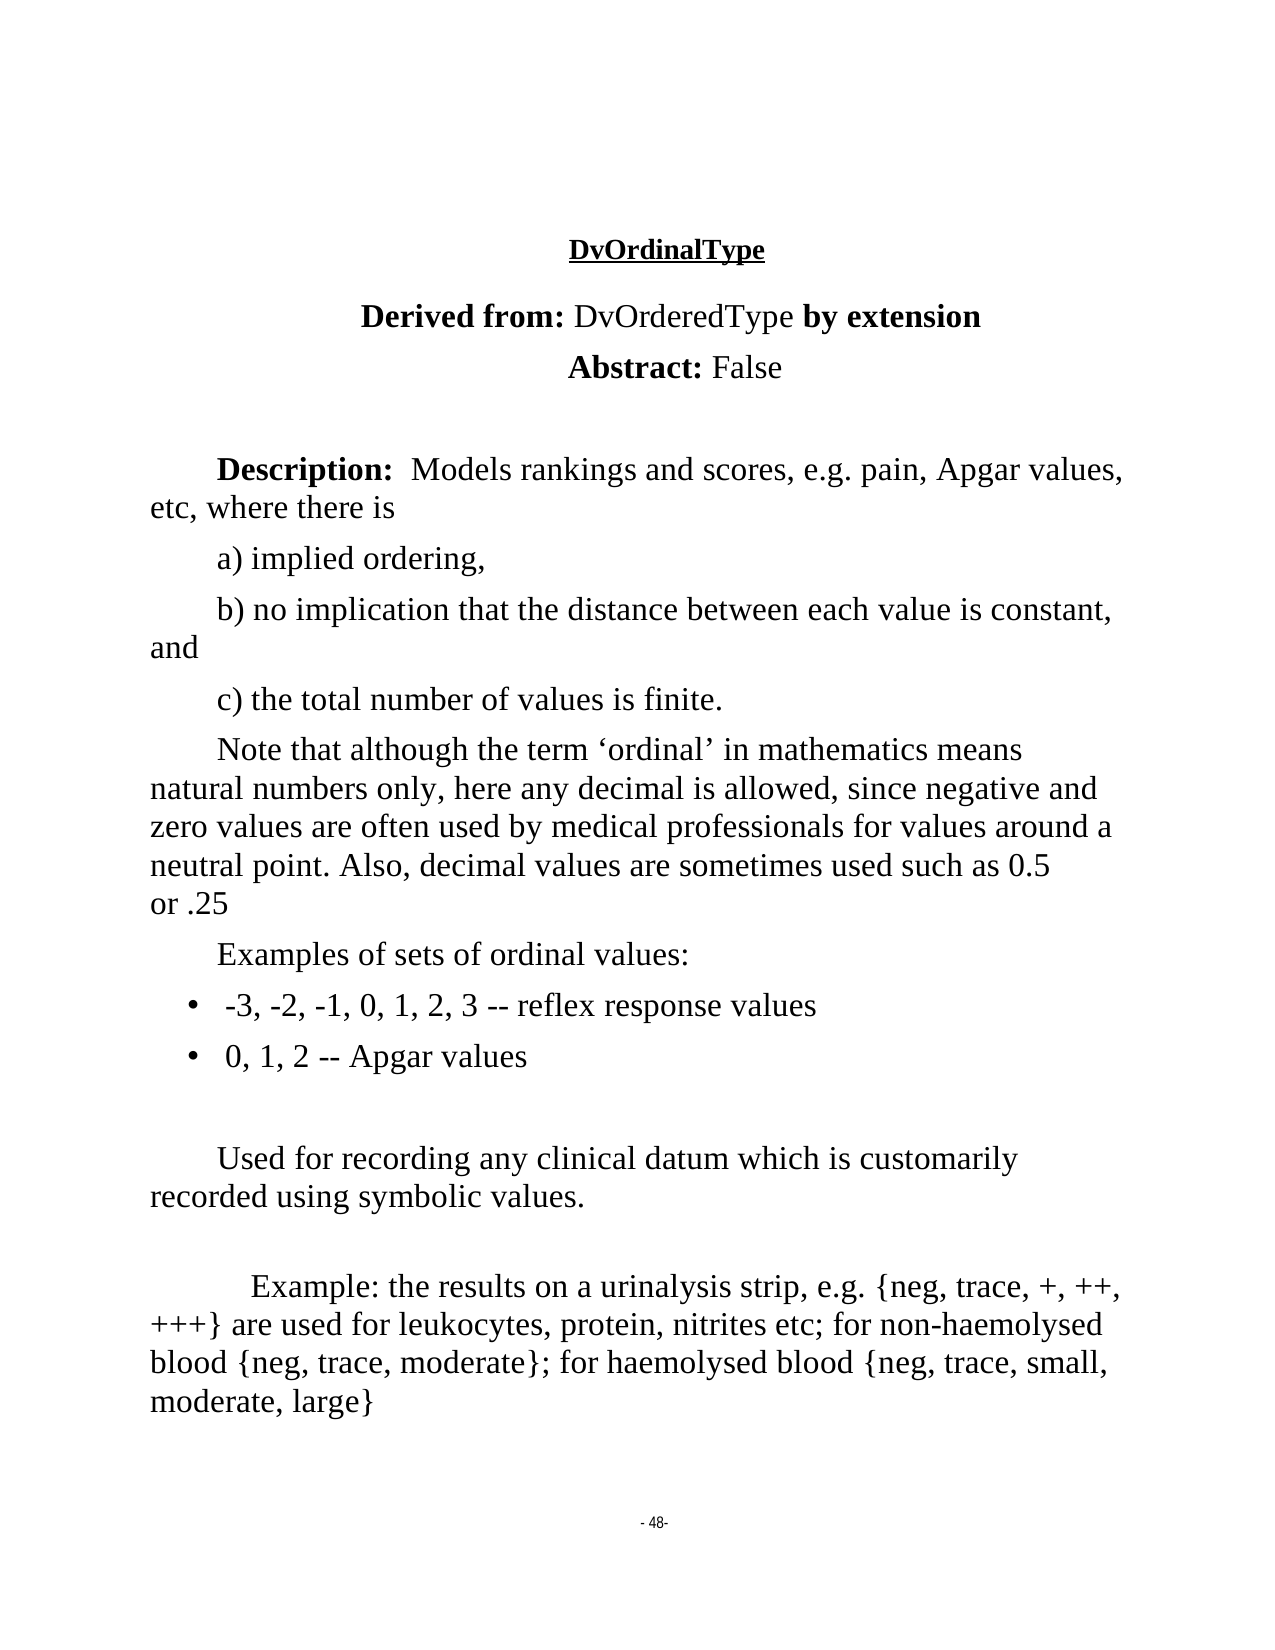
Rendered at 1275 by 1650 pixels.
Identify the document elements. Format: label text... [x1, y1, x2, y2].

text Abstract: False [150, 347, 1125, 385]
text Note that although the term ‘ordinal’ in mathematics means natural numbers only, here any decimal is allowed, since negative and zero values are often used by medical professionals for values around a neutral point. Also, decimal values are sometimes used such as 0.5 or .25 [150, 729, 1125, 922]
text Description: Models rankings and scores, e.g. pain, Apgar values, etc, where there is [150, 449, 1125, 526]
list 0, 1, 2 -- Apgar values [187, 1036, 1125, 1074]
text Used for recording any clinical datum which is customarily recorded using symbolic values. [150, 1138, 1125, 1253]
text Derived from: DvOrderedType by extension [150, 296, 1125, 334]
text Example: the results on a urinalysis strip, e.g. {neg, trace, +, ++, +++} are used for leukocytes, protein, nitrites etc; for non-haemolysed blood {neg, trace, moderate}; for haemolysed blood {neg, trace, small, moderate, large} [150, 1266, 1125, 1419]
text a) implied ordering, [150, 538, 1125, 577]
text DvOrdinalType [150, 232, 1125, 266]
text b) no implication that the distance between each value is constant, and [150, 589, 1125, 666]
text Examples of sets of ordinal values: [150, 934, 1125, 972]
text c) the total number of values is finite. [150, 678, 1125, 717]
list -3, -2, -1, 0, 1, 2, 3 -- reflex response values [187, 985, 1125, 1023]
